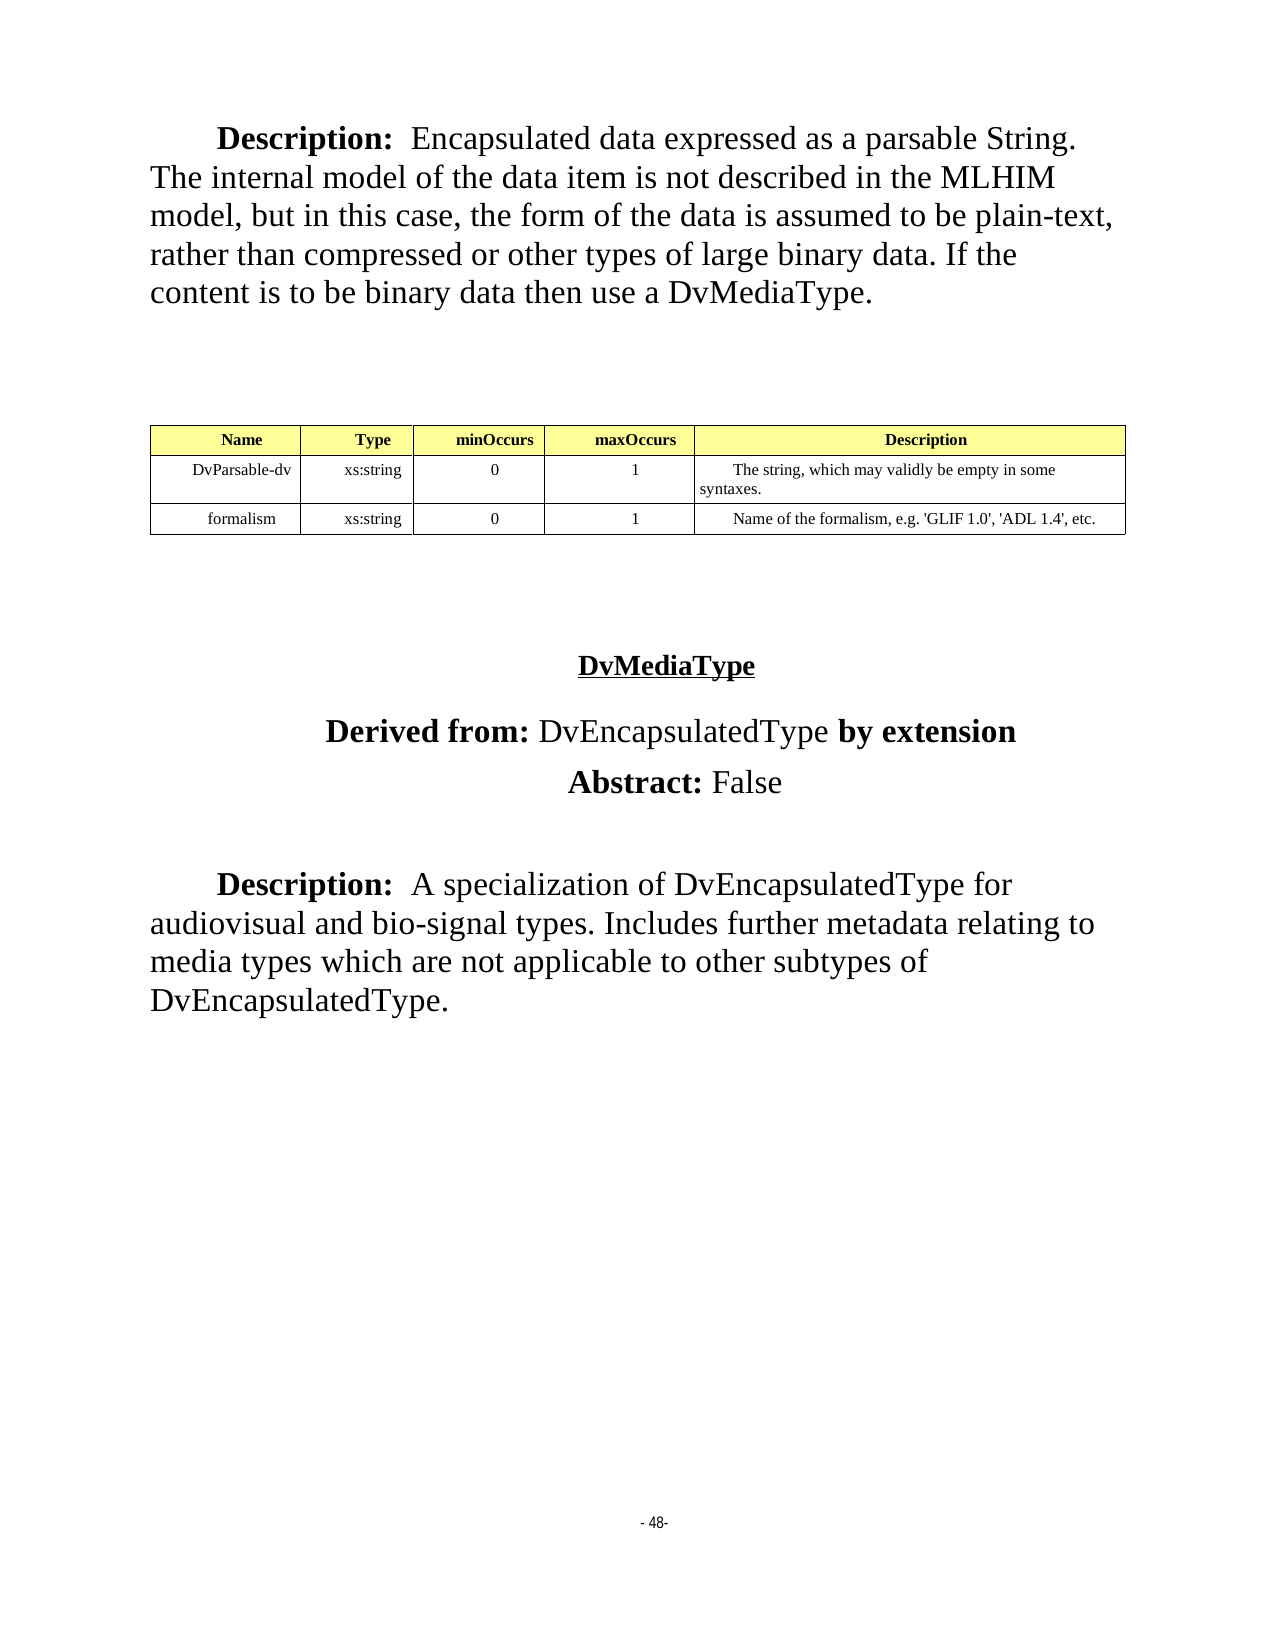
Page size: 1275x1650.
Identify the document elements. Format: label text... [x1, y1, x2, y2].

table_cell xs:string [301, 504, 412, 534]
table_cell formalism [151, 504, 300, 534]
table_cell The string, which may validly be empty in some syntaxes. [695, 456, 1125, 503]
table_cell DvParsable-dv [151, 456, 300, 503]
text Abstract: False [150, 762, 1125, 801]
table_cell Name of the formalism, e.g. 'GLIF 1.0', 'ADL 1.4', etc. [695, 504, 1125, 534]
table_header Description [695, 426, 1125, 455]
text Description: A specialization of DvEncapsulatedType for audiovisual and bio-signal types. Includes further metadata relating to media types which are not applicable to other subtypes of DvEncapsulatedType. [150, 864, 1125, 1018]
text DvMediaType [150, 648, 1125, 681]
table_header Name [151, 426, 300, 455]
table_cell 1 [545, 504, 694, 534]
text Derived from: DvEncapsulatedType by extension [150, 711, 1125, 750]
table_cell xs:string [301, 456, 412, 503]
table_cell 0 [414, 504, 544, 534]
table_cell 1 [545, 456, 694, 503]
table_header maxOccurs [545, 426, 694, 455]
table_cell 0 [414, 456, 544, 503]
table_header minOccurs [414, 426, 544, 455]
table_header Type [301, 426, 412, 455]
text Description: Encapsulated data expressed as a parsable String. The internal model of the data item is not described in the MLHIM model, but in this case, the form of the data is assumed to be plain-text, rather than compressed or other types of large binary data. If the content is to be binary data then use a DvMediaType. [150, 118, 1125, 310]
